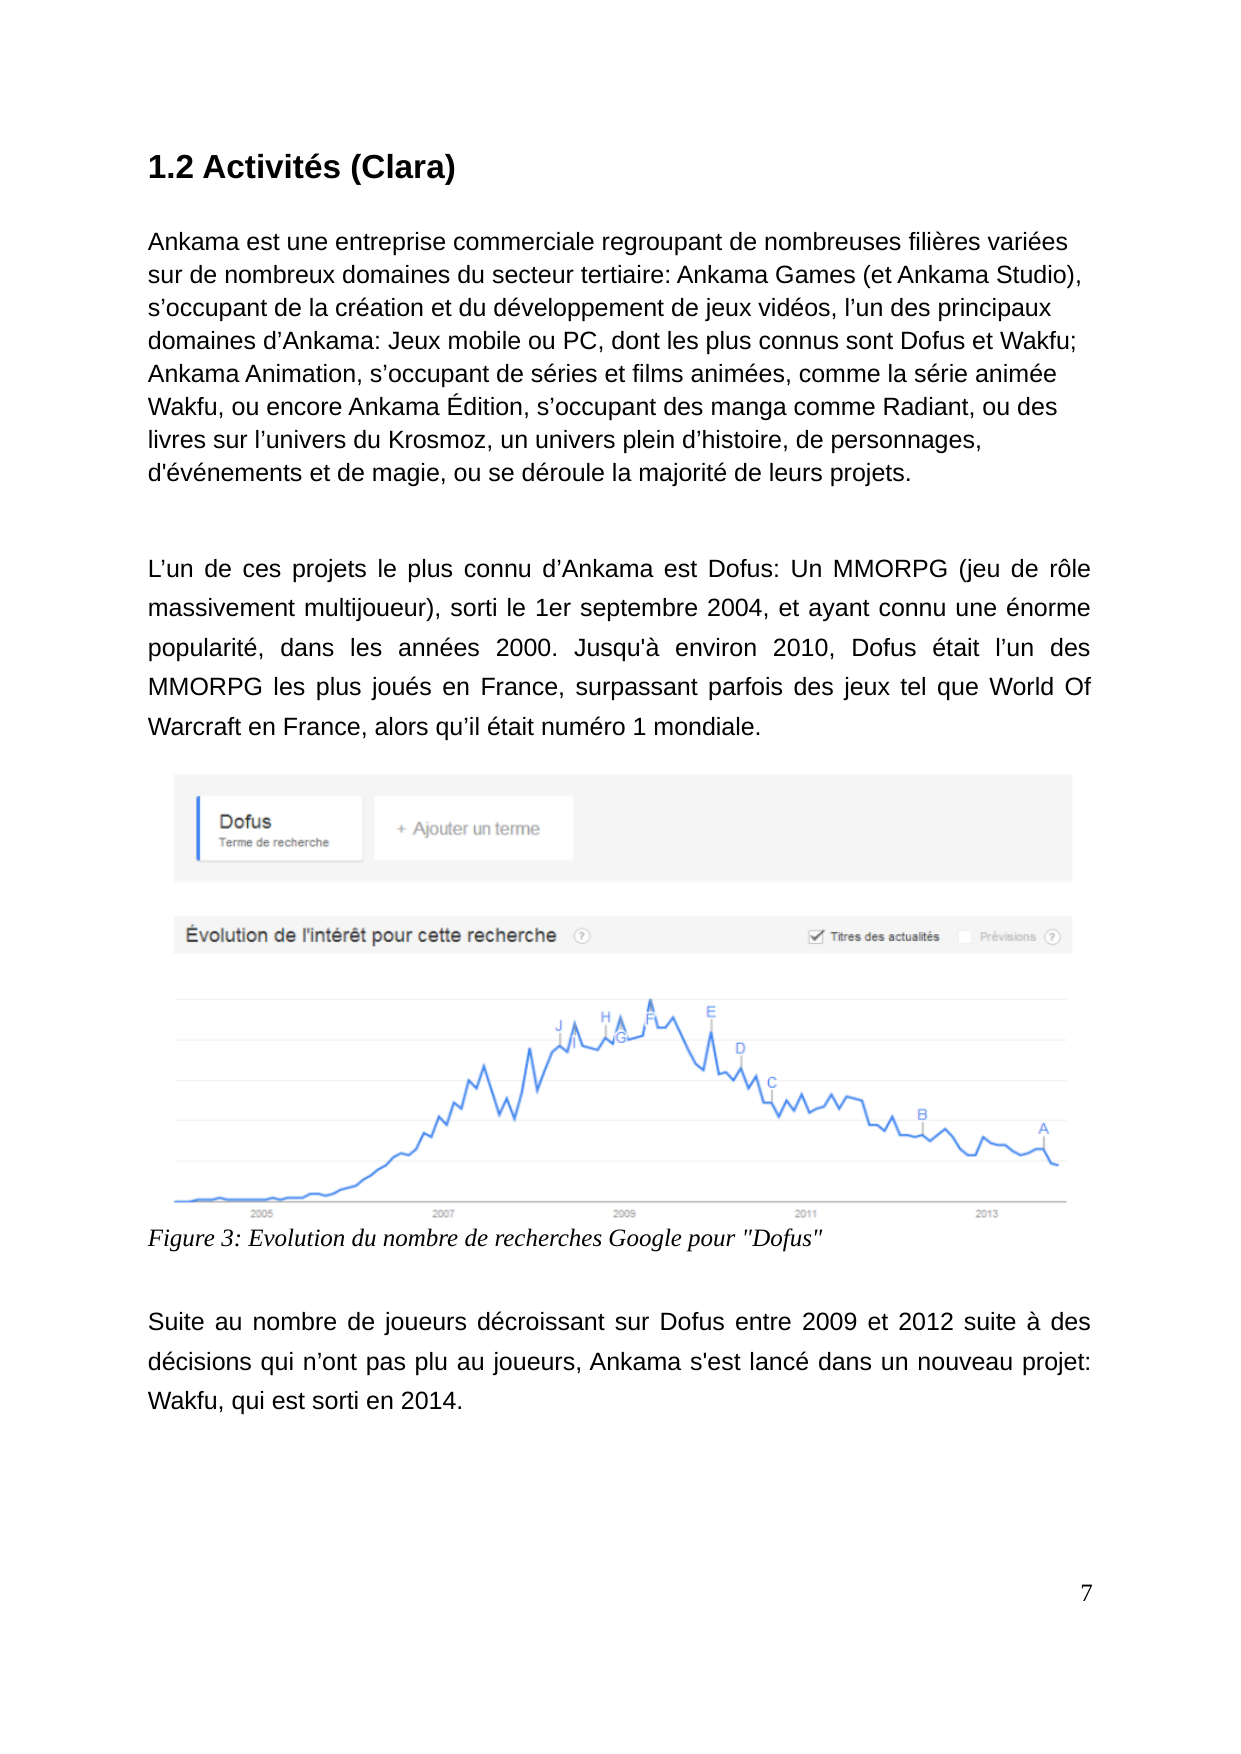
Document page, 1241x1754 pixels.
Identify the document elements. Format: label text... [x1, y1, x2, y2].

text Figure 3: Evolution du nombre de recherches Google pour "Dofus" [148, 764, 1088, 1252]
subtitle 1.2 Activités (Clara) [148, 148, 1093, 186]
text Ankama est une entreprise commerciale regroupant de nombreuses filières variées sur de nombreux domaines du secteur tertiaire: Ankama Games (et Ankama Studio), s’occupant de la création et du développement de jeux vidéos, l’un des principaux domaines d’Ankama: Jeux mobile ou PC, dont les plus connus sont Dofus et Wakfu; Ankama Animation, s’occupant de séries et films animées, comme la série animée Wakfu, ou encore Ankama Édition, s’occupant des manga comme Radiant, ou des livres sur l’univers du Krosmoz, un univers plein d’histoire, de personnages, d'événements et de magie, ou se déroule la majorité de leurs projets. [148, 227, 1093, 487]
text L’un de ces projets le plus connu d’Ankama est Dofus: Un MMORPG (jeu de rôle massivement multijoueur), sorti le 1er septembre 2004, et ayant connu une énorme popularité, dans les années 2000. Jusqu'à environ 2010, Dofus était l’un des MMORPG les plus joués en France, surpassant parfois des jeux tel que World Of Warcraft en France, alors qu’il était numéro 1 mondiale. [148, 554, 1093, 741]
picture [157, 764, 1079, 1224]
text Suite au nombre de joueurs décroissant sur Dofus entre 2009 et 2012 suite à des décisions qui n’ont pas plu au joueurs, Ankama s'est lancé dans un nouveau projet: Wakfu, qui est sorti en 2014. [148, 752, 1093, 1415]
